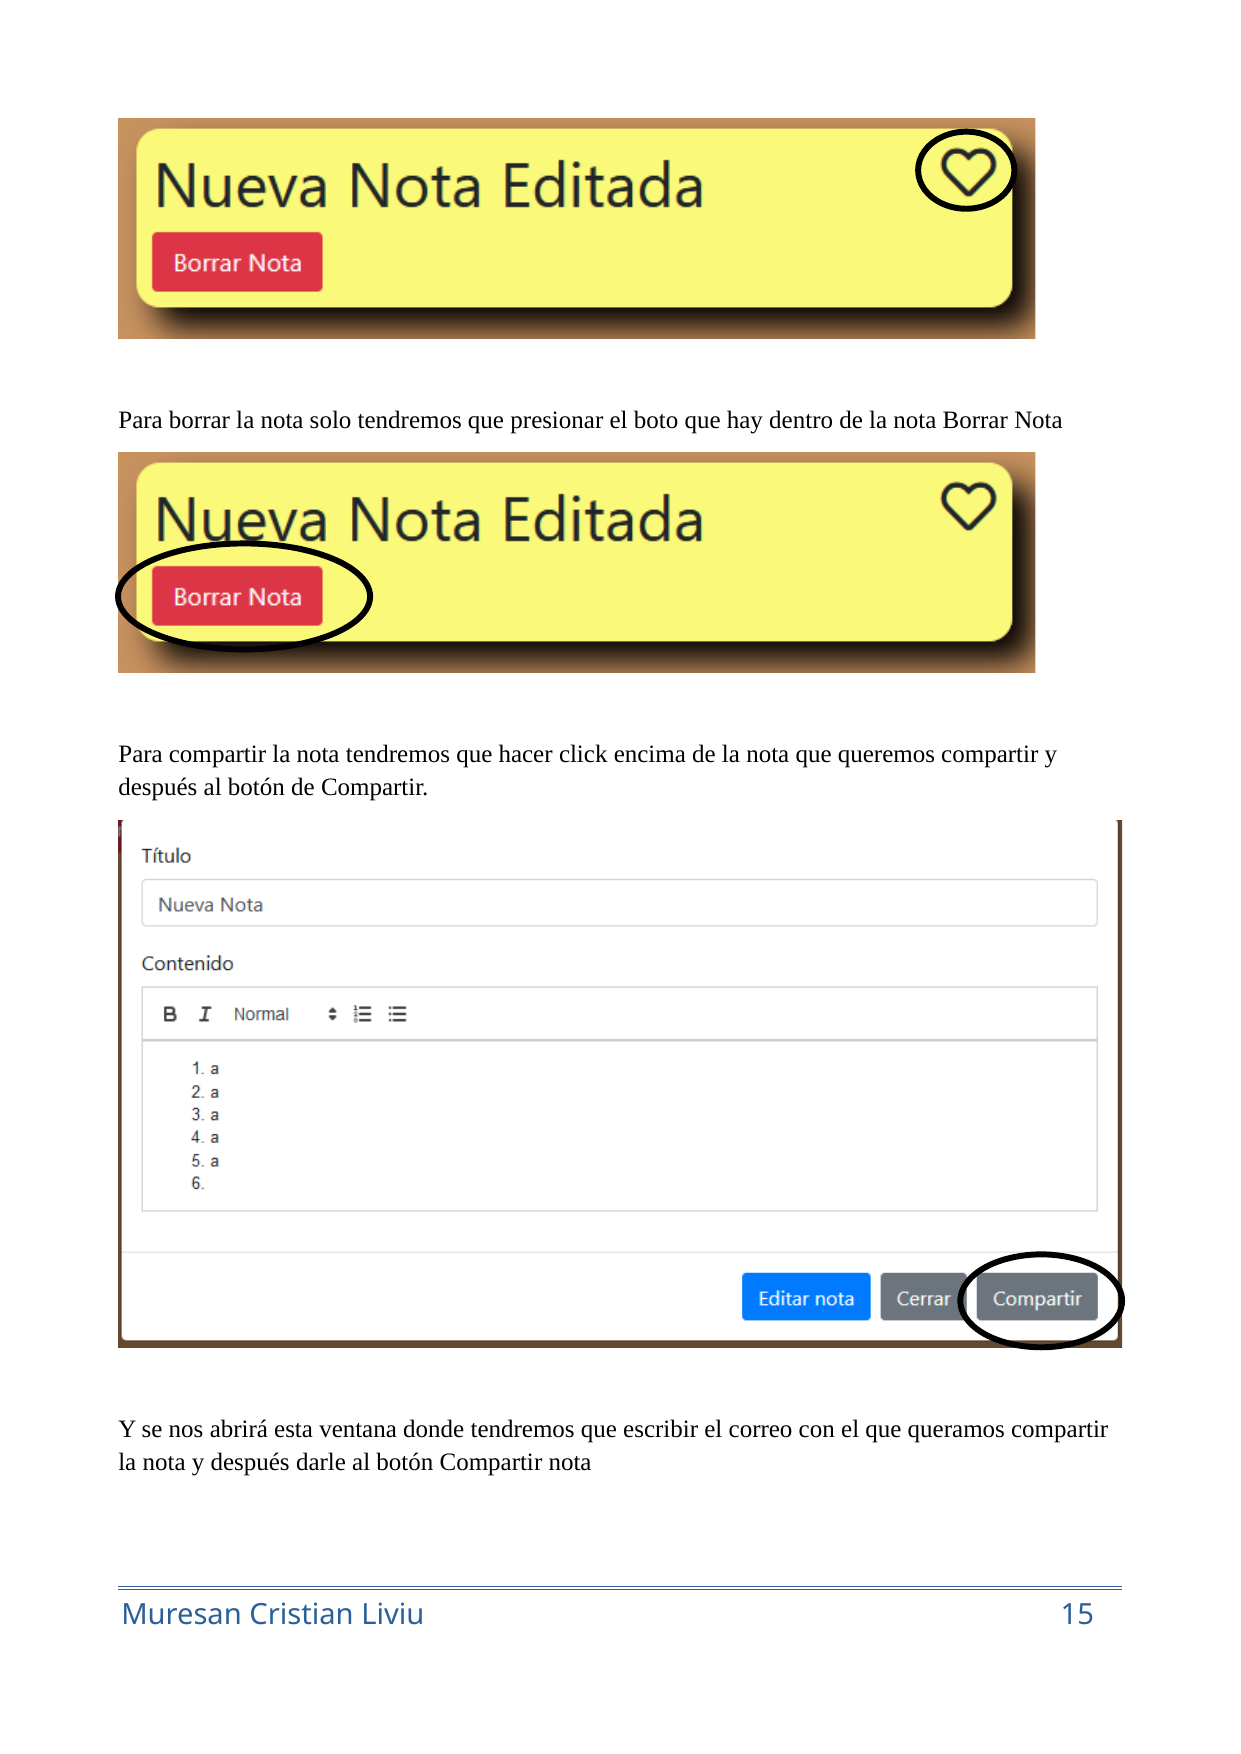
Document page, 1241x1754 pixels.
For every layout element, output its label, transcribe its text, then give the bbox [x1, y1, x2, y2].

text Para compartir la nota tendremos que hacer click encima de la nota que queremos compartir y después al botón de Compartir. [118, 739, 1122, 801]
picture [122, 547, 367, 646]
text Y se nos abrirá esta ventana donde tendremos que escribir el correo con el que queramos compartir la nota y después darle al botón Compartir nota [118, 1414, 1122, 1476]
picture [118, 118, 1036, 339]
picture [118, 820, 1123, 1348]
picture [118, 452, 1036, 673]
picture [964, 1258, 1119, 1344]
picture [1072, 1315, 1123, 1348]
text Para borrar la nota solo tendremos que presionar el boto que hay dentro de la nota Borrar Nota [118, 405, 1122, 434]
